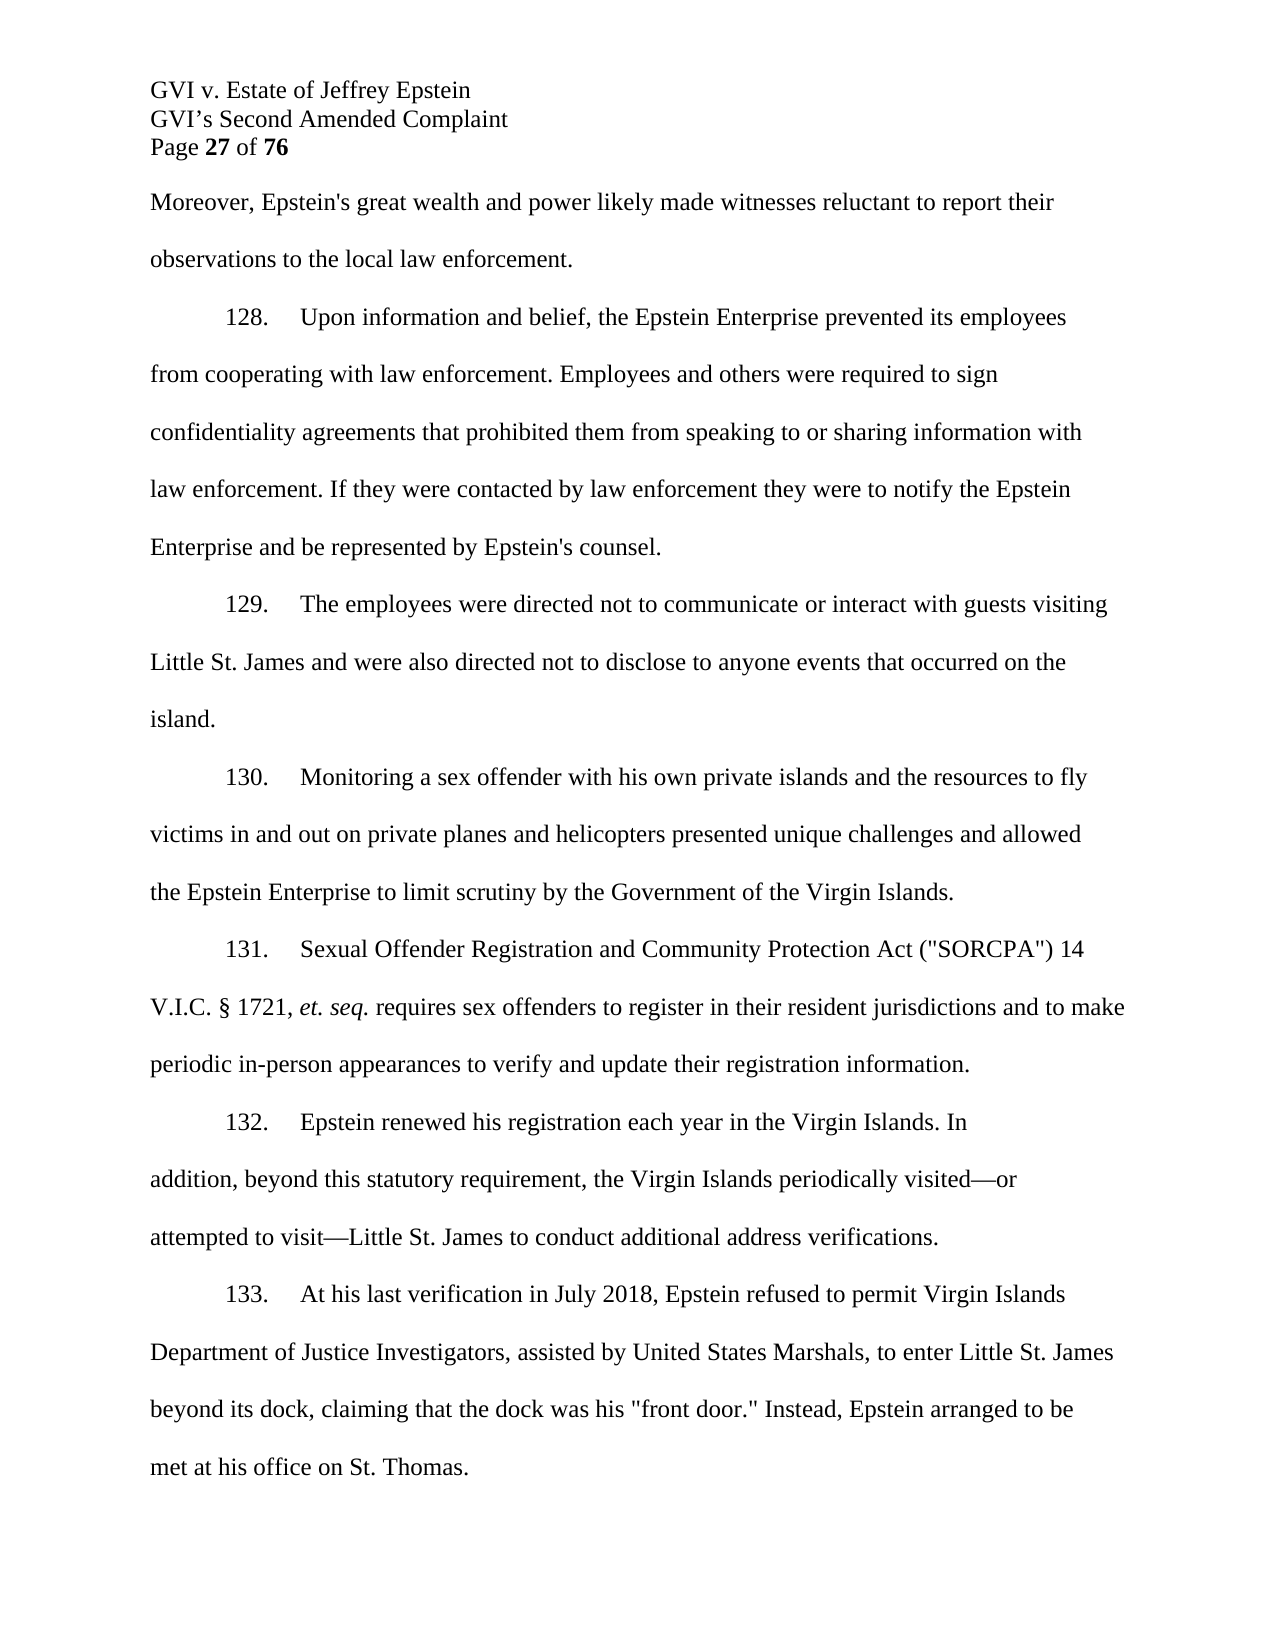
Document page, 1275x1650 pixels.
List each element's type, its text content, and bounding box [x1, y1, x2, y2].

list At his last verification in July 2018, Epstein refused to permit Virgin Islands Department of Justice Investigators, assisted by United States Marshals, to enter Little St. James beyond its dock, claiming that the dock was his "front door." Instead, Epstein arranged to be met at his office on St. Thomas. [150, 1279, 1116, 1481]
list The employees were directed not to communicate or interact with guests visiting Little St. James and were also directed not to disclose to anyone events that occurred on the island. [150, 589, 1117, 733]
text V.I.C. § 1721, et. seq. requires sex offenders to register in their resident jurisdictions and to make periodic in-person appearances to verify and update their registration information. [150, 992, 1125, 1078]
list Sexual Offender Registration and Community Protection Act ("SORCPA") 14 [225, 934, 1125, 963]
list Epstein renewed his registration each year in the Virgin Islands. In addition, beyond this statutory requirement, the Virgin Islands periodically visited—or attempted to visit—Little St. James to conduct additional address verifications. [150, 1107, 1062, 1251]
text Moreover, Epstein's great wealth and power likely made witnesses reluctant to report their observations to the local law enforcement. [150, 187, 1125, 273]
list Upon information and belief, the Epstein Enterprise prevented its employees from cooperating with law enforcement. Employees and others were required to sign confidentiality agreements that prohibited them from speaking to or sharing information with law enforcement. If they were contacted by law enforcement they were to notify the Epstein Enterprise and be represented by Epstein's counsel. [150, 302, 1121, 560]
list Monitoring a sex offender with his own private islands and the resources to fly victims in and out on private planes and helicopters presented unique challenges and allowed the Epstein Enterprise to limit scrutiny by the Government of the Virgin Islands. [150, 762, 1118, 906]
